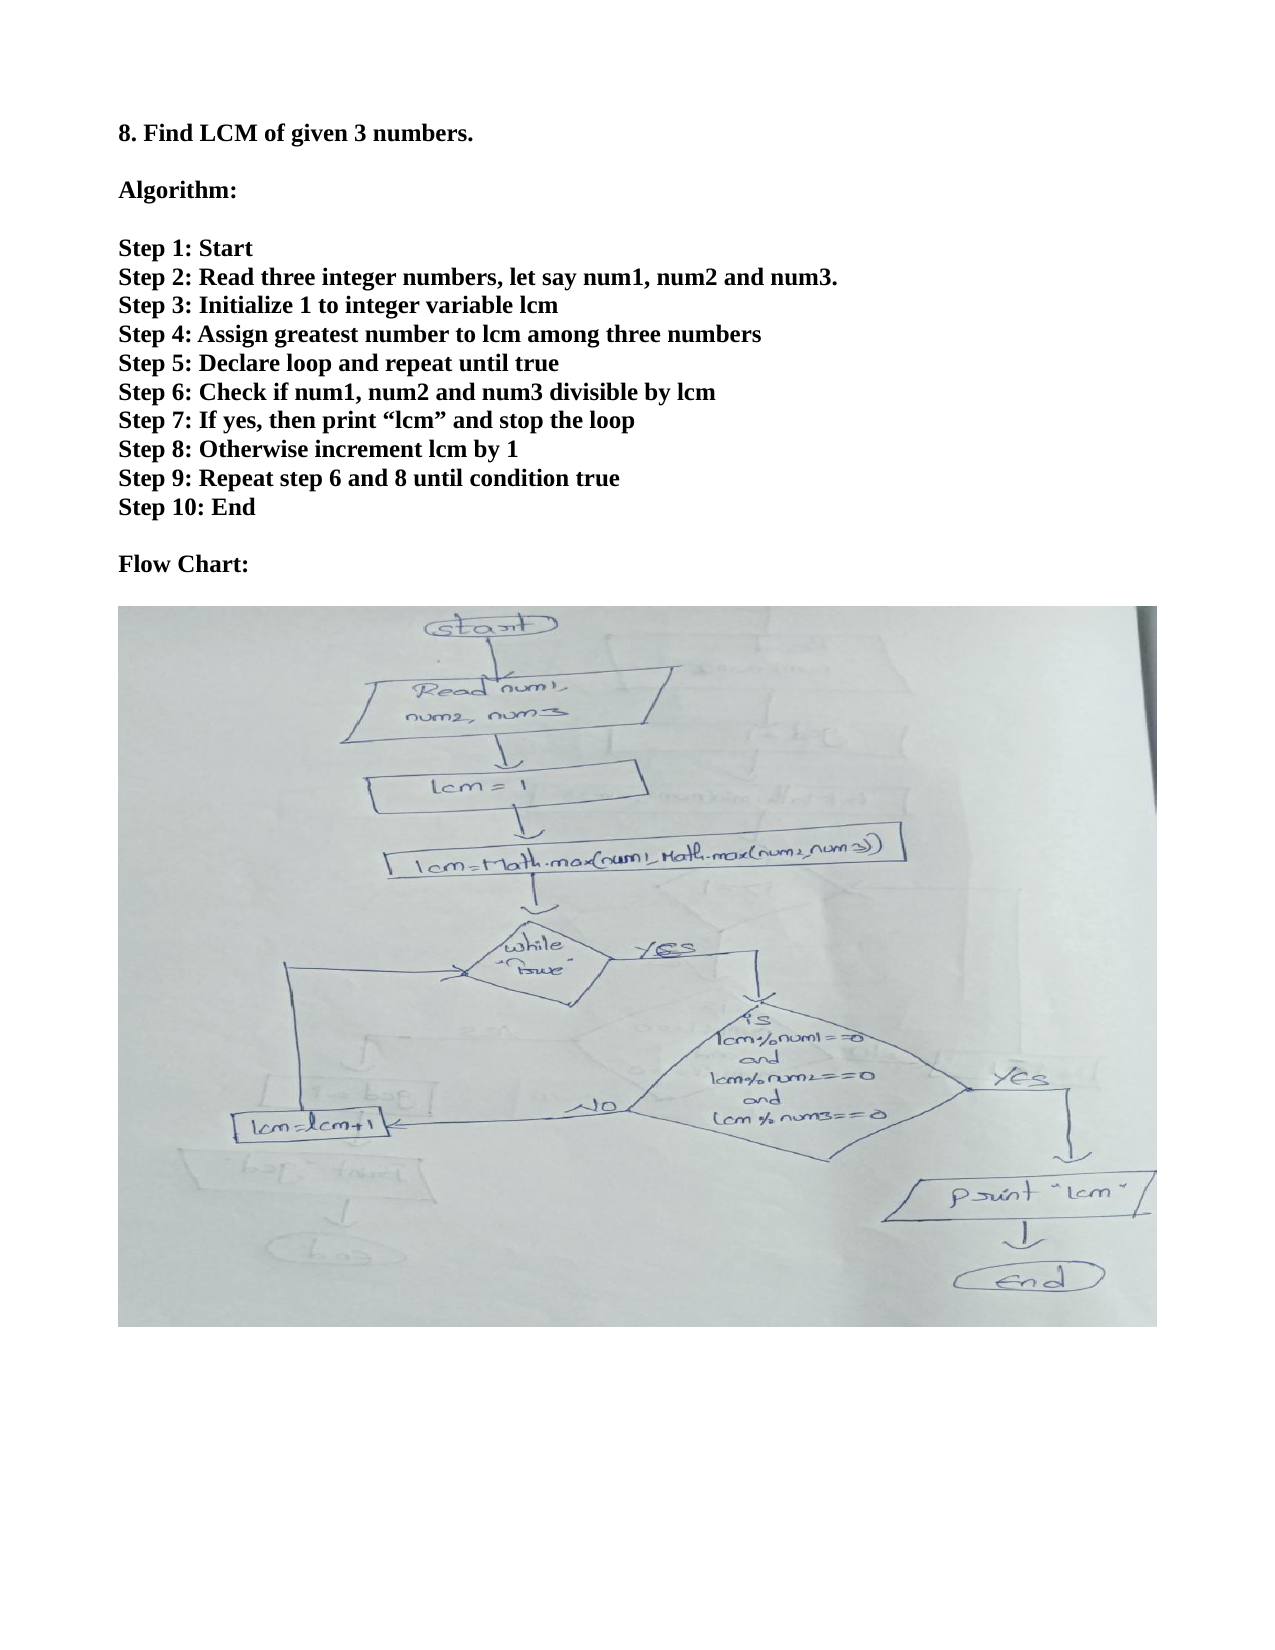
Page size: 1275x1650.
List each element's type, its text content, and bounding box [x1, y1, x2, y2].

text Flow Chart: [118, 549, 1157, 578]
text Step 3: Initialize 1 to integer variable lcm [118, 291, 1157, 319]
text Step 10: End [118, 492, 1157, 521]
text Step 6: Check if num1, num2 and num3 divisible by lcm [118, 377, 1157, 406]
text Step 8: Otherwise increment lcm by 1 [118, 434, 1157, 463]
text Step 4: Assign greatest number to lcm among three numbers [118, 319, 1157, 348]
text Algorithm: [118, 176, 1157, 204]
text Step 9: Repeat step 6 and 8 until condition true [118, 463, 1157, 492]
picture [118, 606, 1157, 1327]
text 8. Find LCM of given 3 numbers. [118, 118, 1157, 147]
text Step 1: Start [118, 233, 1157, 262]
text Step 5: Declare loop and repeat until true [118, 348, 1157, 377]
text Step 2: Read three integer numbers, let say num1, num2 and num3. [118, 262, 1157, 291]
text Step 7: If yes, then print “lcm” and stop the loop [118, 406, 1157, 434]
